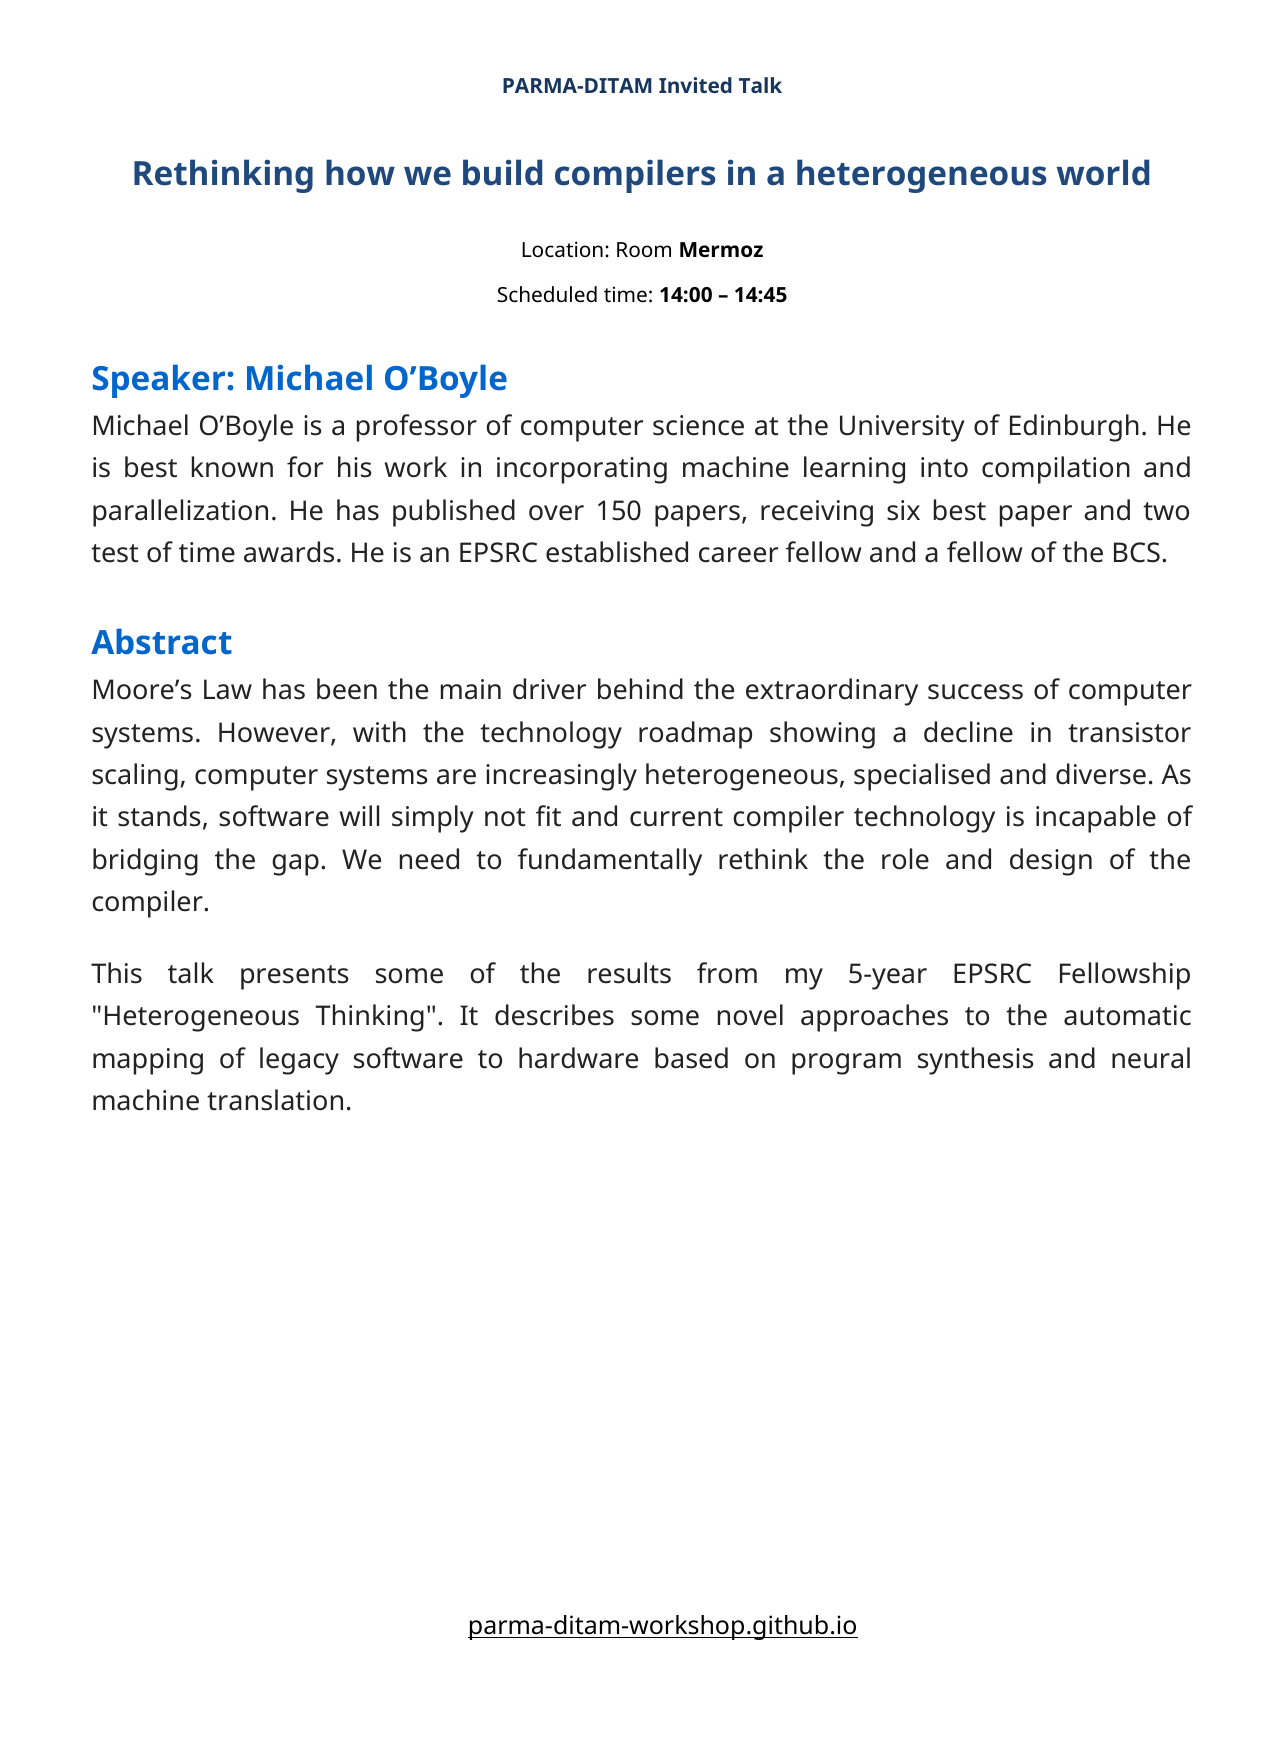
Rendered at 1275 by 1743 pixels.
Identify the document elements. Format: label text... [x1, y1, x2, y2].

text Abstract [91, 618, 1193, 664]
text Scheduled time: 14:00 – 14:45 [91, 280, 1193, 308]
text Speaker: Michael O’Boyle [91, 354, 1193, 400]
text This talk presents some of the results from my 5-year EPSRC Fellowship "Heterogeneous Thinking". It describes some novel approaches to the automatic mapping of legacy software to hardware based on program synthesis and neural machine translation. [91, 954, 1193, 1118]
text Michael O’Boyle is a professor of computer science at the University of Edinburgh. He is best known for his work in incorporating machine learning into compilation and parallelization. He has published over 150 papers, receiving six best paper and two test of time awards. He is an EPSRC established career fellow and a fellow of the BCS. [91, 406, 1193, 571]
text Rethinking how we build compilers in a heterogeneous world [91, 150, 1193, 195]
text Location: Room Mermoz [91, 235, 1193, 263]
text Moore’s Law has been the main driver behind the extraordinary success of computer systems. However, with the technology roadmap showing a decline in transistor scaling, computer systems are increasingly heterogeneous, specialised and diverse. As it stands, software will simply not fit and current compiler technology is incapable of bridging the gap. We need to fundamentally rethink the role and design of the compiler. [91, 671, 1193, 919]
